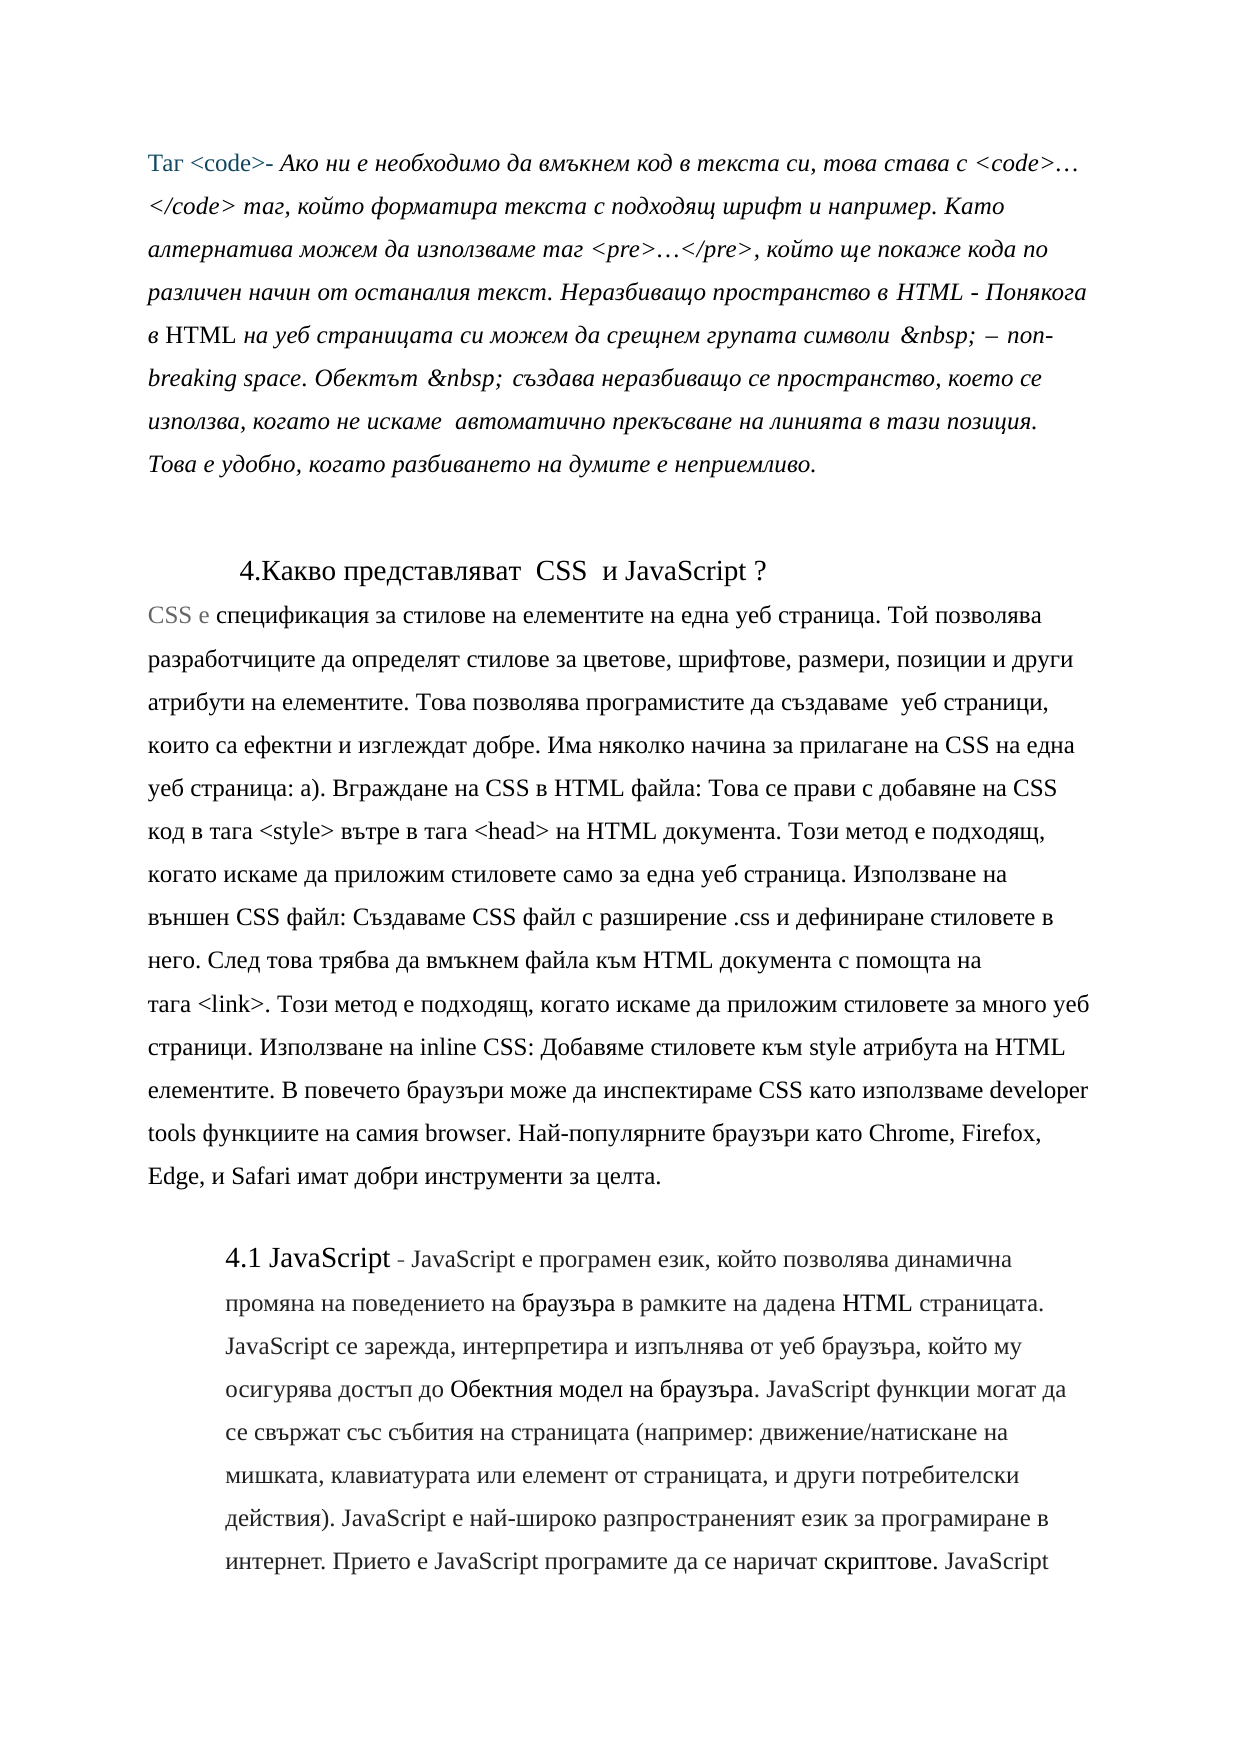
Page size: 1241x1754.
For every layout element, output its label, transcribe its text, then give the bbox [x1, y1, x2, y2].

subtitle Таг <code>- Ако ни е необходимо да вмъкнем код в текста си, това става с <code>… </code> таг, който форматира текста с подходящ шрифт и например. Като алтернатива можем да използваме таг <pre>…</pre>, който ще покаже кода по различен начин от останалия текст. Неразбиващо пространство в HTML - Понякога в HTML на уеб страницата си можем да срещнем групата символи &nbsp; – non-breaking space. Обектът &nbsp; създава неразбиващо се пространство, което се използва, когато не искаме автоматично прекъсване на линията в тази позиция. Това е удобно, когато разбиването на думите e неприемливо. [148, 148, 1093, 478]
text 4.Какво представляват CSS и JavaScript ? CSS e спецификация за стилове на елементите на една уеб страница. Той позволява разработчиците да определят стилове за цветове, шрифтове, размери, позиции и други атрибути на елементите. Това позволява програмистите да създаваме уеб страници, които са ефектни и изглеждат добре. Има няколко начина за прилагане на CSS на една уеб страница: a). Вграждане на CSS в HTML файла: Това се прави с добавяне на CSS код в тага <style> вътре в тага <head> на HTML документа. Този метод е подходящ, когато искаме да приложим стиловете само за една уеб страница. Използване на външен CSS файл: Създаваме CSS файл с разширение .css и дефиниране стиловете в него. След това трябва да вмъкнем файла към HTML документа с помощта на тага <link>. Този метод е подходящ, когато искаме да приложим стиловете за много уеб страници. Използване на inline CSS: Добавяме стиловете към style атрибутa на HTML елементите. В повечето браузъри може да инспектираме CSS като използваме developer tools функциите на самия browser. Най-популярните браузъри като Chrome, Firefox, Edge, и Safari имат добри инструменти за целта. [148, 553, 1093, 1190]
text 4.1 JavaScript - JavaScript е програмен език, който позволява динамична промяна на поведението на браузъра в рамките на дадена HTML страницата. JavaScript се зарежда, интерпретира и изпълнява от уеб браузъра, който му осигурява достъп до Обектния модел на браузъра. JavaScript функции могат да се свържат със събития на страницата (например: движение/натискане на мишката, клавиатурата или елемент от страницата, и други потребителски действия). JavaScript е най-широко разпространеният език за програмиране в интернет. Прието е JavaScript програмите да се наричат скриптове. JavaScript [225, 1240, 1093, 1575]
